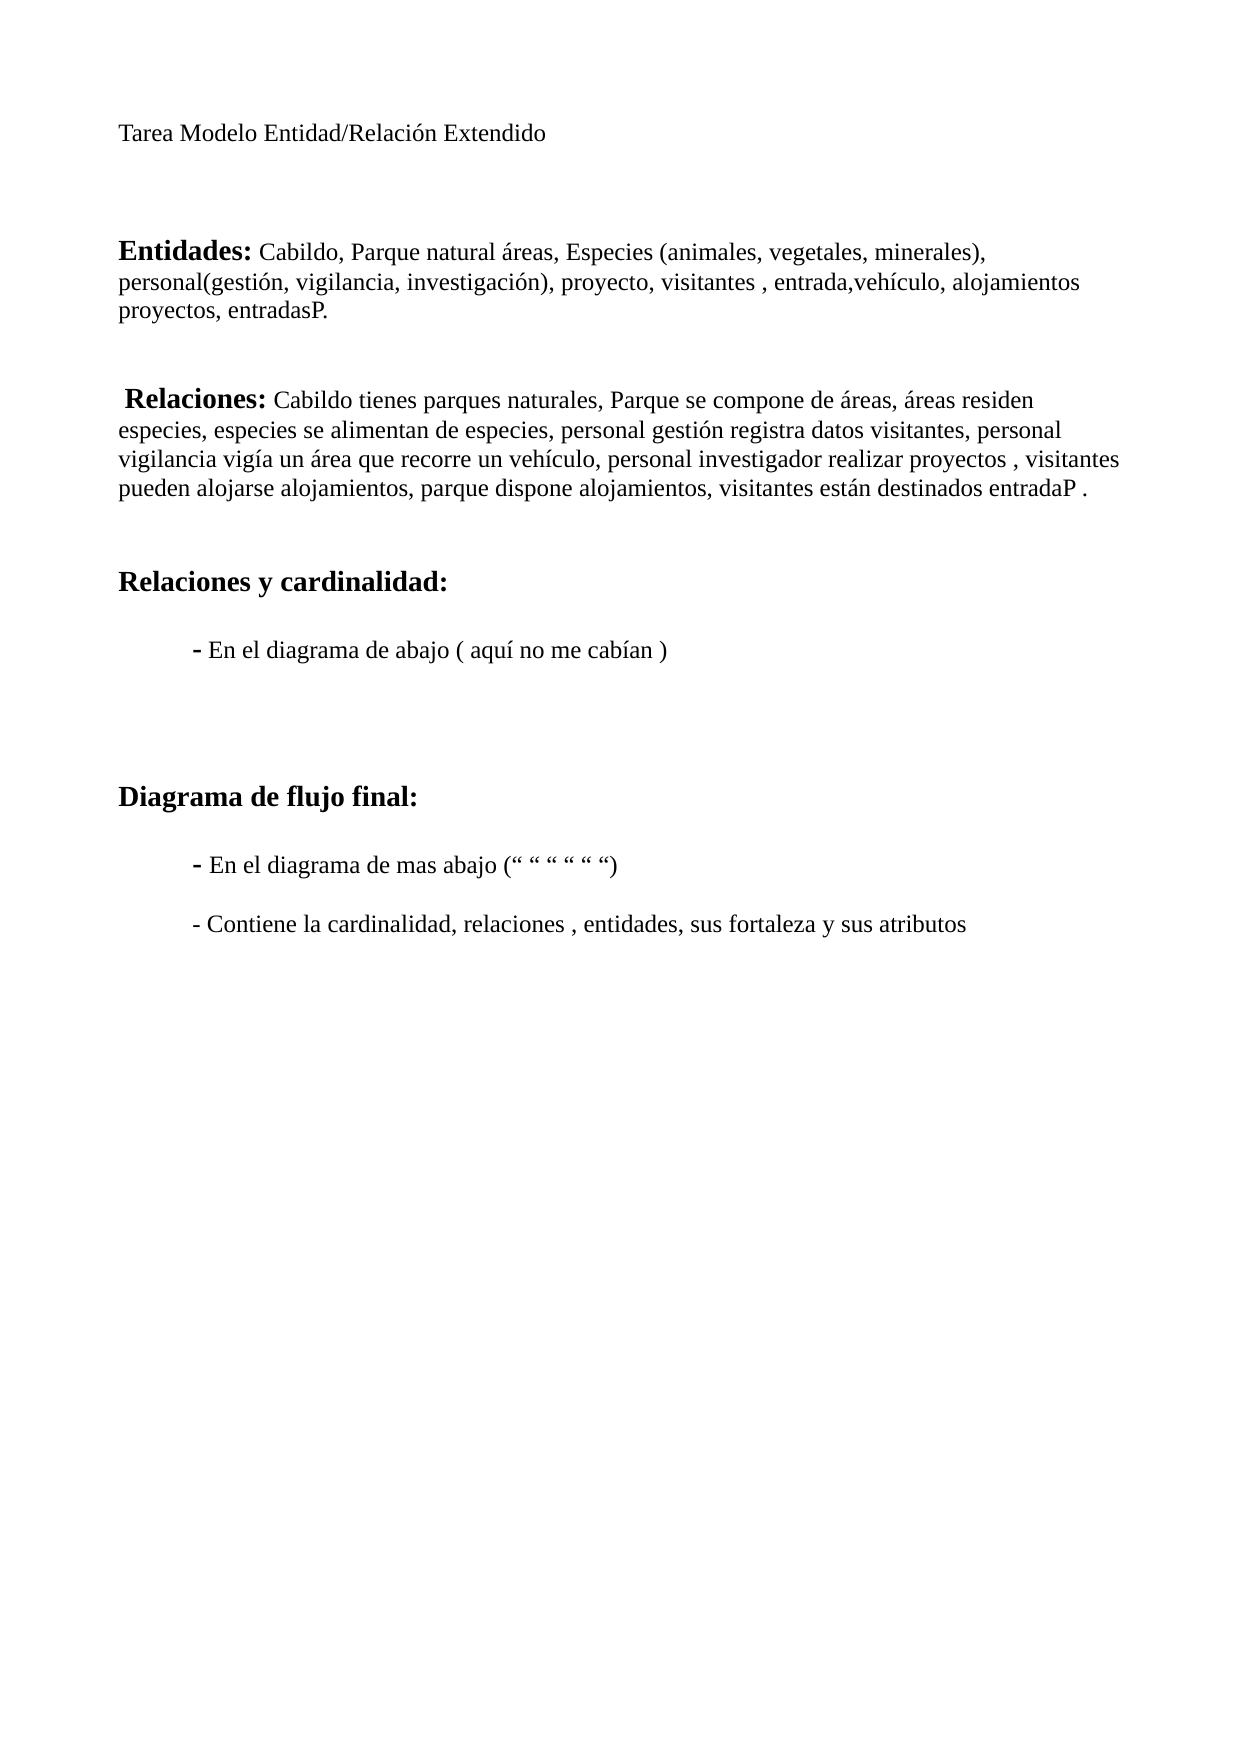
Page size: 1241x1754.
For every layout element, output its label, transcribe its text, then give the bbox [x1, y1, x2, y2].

text - En el diagrama de abajo ( aquí no me cabían ) [118, 631, 1122, 664]
text Relaciones y cardinalidad: [118, 564, 1122, 597]
text Entidades: Cabildo, Parque natural áreas, Especies (animales, vegetales, minerales), personal(gestión, vigilancia, investigación), proyecto, visitantes , entrada,vehículo, alojamientos proyectos, entradasP. [118, 233, 1122, 324]
text Relaciones: Cabildo tienes parques naturales, Parque se compone de áreas, áreas residen especies, especies se alimentan de especies, personal gestión registra datos visitantes, personal vigilancia vigía un área que recorre un vehículo, personal investigador realizar proyectos , visitantes pueden alojarse alojamientos, parque dispone alojamientos, visitantes están destinados entradaP . [118, 382, 1122, 501]
text - Contiene la cardinalidad, relaciones , entidades, sus fortaleza y sus atributos [118, 909, 1122, 937]
text - En el diagrama de mas abajo (“ “ “ “ “ “) [118, 846, 1122, 880]
text Tarea Modelo Entidad/Relación Extendido [118, 118, 1122, 147]
text Diagrama de flujo final: [118, 779, 1122, 813]
